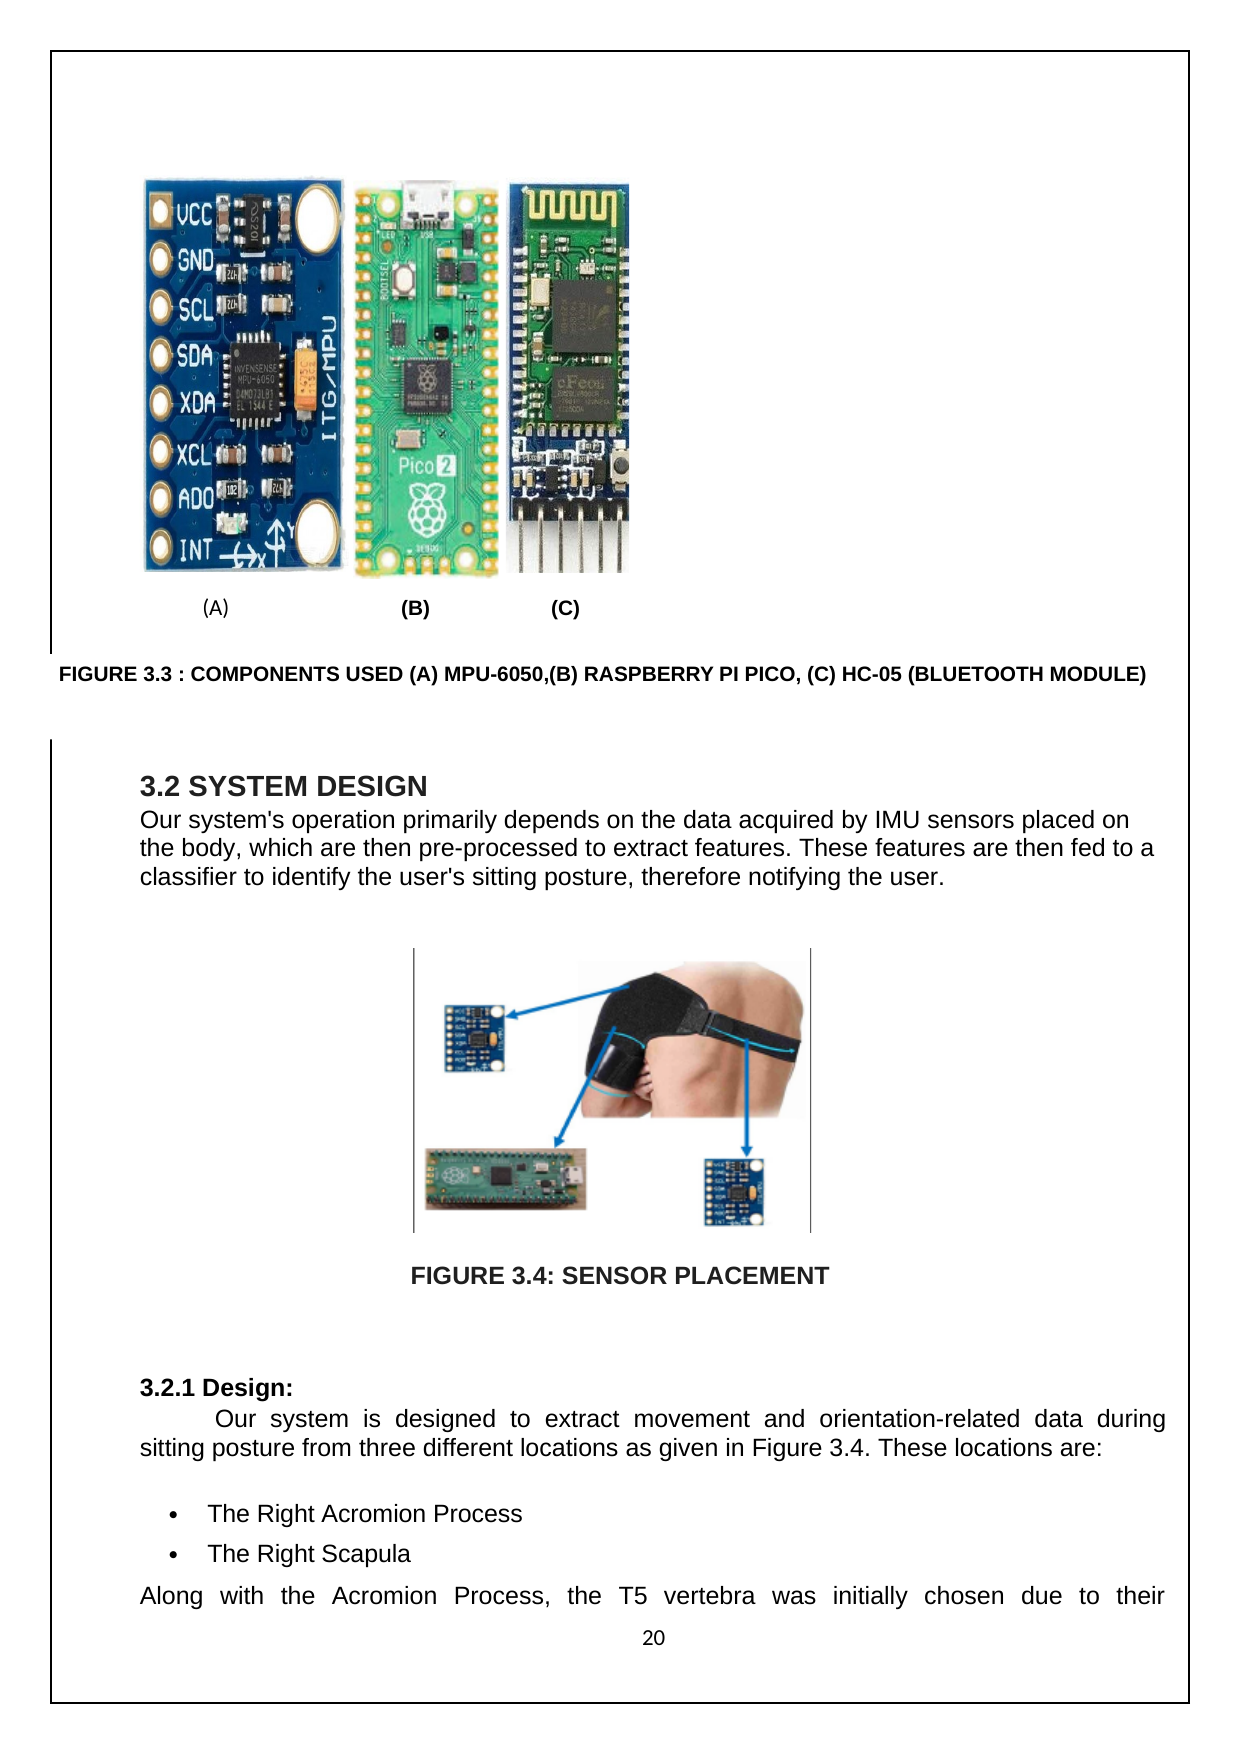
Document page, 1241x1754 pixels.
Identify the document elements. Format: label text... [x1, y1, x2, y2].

text Our system's operation primarily depends on the data acquired by IMU sensors placed on the body, which are then pre-processed to extract features. These features are then fed to a classifier to identify the user's sitting posture, therefore notifying the user. [139, 805, 1167, 891]
text FIGURE 3.3 : COMPONENTS USED (A) MPU-6050,(B) RASPBERRY PI PICO, (C) HC-05 (BLUETOOTH MODULE) [59, 662, 1165, 686]
list The Right Acromion Process [169, 1501, 1167, 1528]
text Our system is designed to extract movement and orientation-related data during sitting posture from three different locations as given in Figure 3.4. These locations are: [139, 1404, 1167, 1461]
text Along with the Acromion Process, the T5 vertebra was initially chosen due to their [139, 1581, 1167, 1609]
subtitle [139, 639, 1167, 654]
picture [413, 948, 812, 1233]
picture [353, 180, 499, 579]
picture [139, 175, 349, 572]
list (B) (C) [202, 593, 627, 621]
text FIGURE 3.4: SENSOR PLACEMENT [139, 1261, 1167, 1290]
list The Right Scapula [169, 1541, 1167, 1568]
subtitle 3.2.1 Design: [139, 1373, 1167, 1401]
picture [505, 177, 630, 573]
subtitle 3.2 SYSTEM DESIGN [139, 740, 1167, 802]
